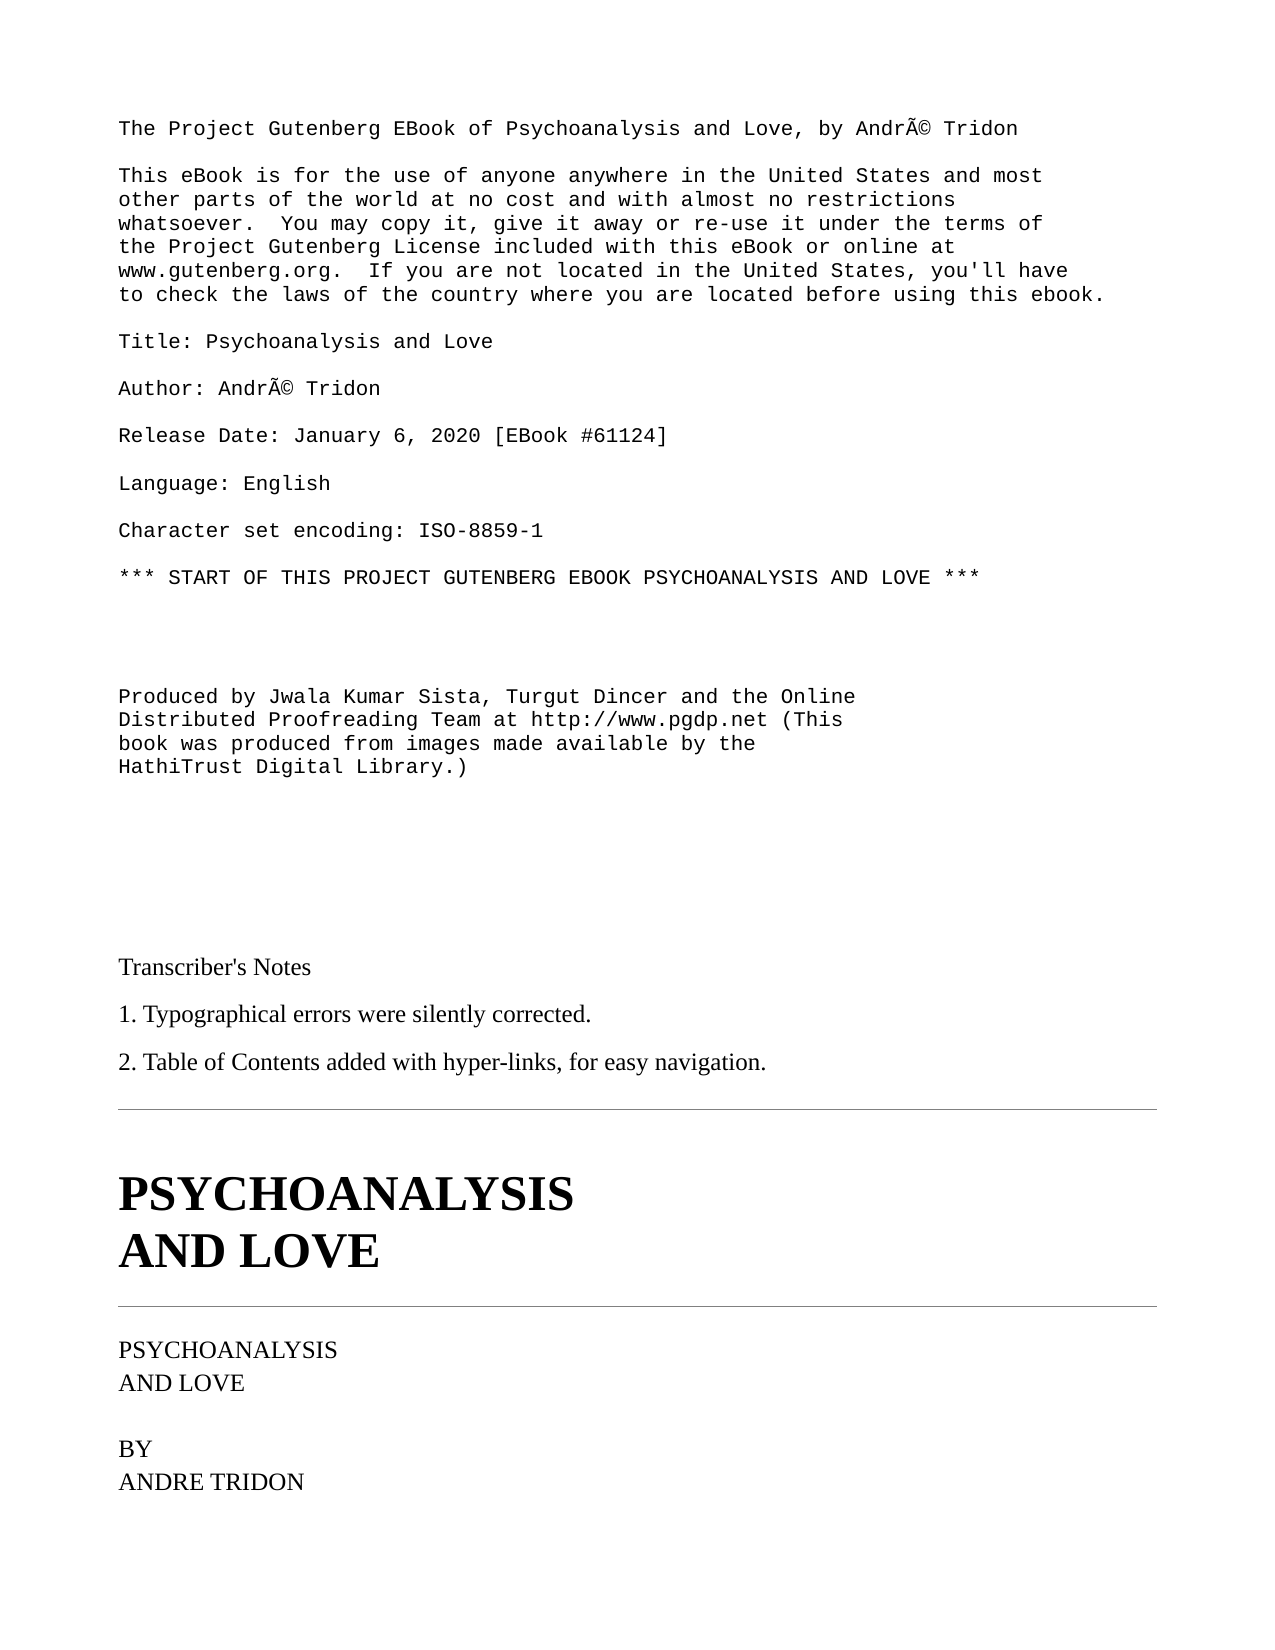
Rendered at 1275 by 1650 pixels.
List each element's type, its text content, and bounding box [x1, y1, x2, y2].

text Character set encoding: ISO-8859-1 [118, 520, 1157, 544]
text HathiTrust Digital Library.) [118, 757, 1157, 780]
text Release Date: January 6, 2020 [EBook #61124] [118, 426, 1157, 449]
subtitle PSYCHOANALYSIS AND LOVE [118, 1163, 1157, 1278]
text Transcriber's Notes [118, 952, 1157, 980]
text Author: AndrÃ© Tridon [118, 378, 1157, 402]
text The Project Gutenberg EBook of Psychoanalysis and Love, by AndrÃ© Tridon [118, 118, 1157, 142]
text PSYCHOANALYSIS AND LOVE BY ANDRE TRIDON [118, 1335, 1157, 1529]
text whatsoever. You may copy it, give it away or re-use it under the terms of [118, 213, 1157, 236]
text to check the laws of the country where you are located before using this ebook. [118, 284, 1157, 307]
text www.gutenberg.org. If you are not located in the United States, you'll have [118, 260, 1157, 284]
text the Project Gutenberg License included with this eBook or online at [118, 236, 1157, 260]
text 1. Typographical errors were silently corrected. [118, 999, 1157, 1028]
text Language: English [118, 473, 1157, 496]
text This eBook is for the use of anyone anywhere in the United States and most [118, 165, 1157, 189]
text Produced by Jwala Kumar Sista, Turgut Dincer and the Online [118, 686, 1157, 709]
text book was produced from images made available by the [118, 733, 1157, 757]
text *** START OF THIS PROJECT GUTENBERG EBOOK PSYCHOANALYSIS AND LOVE *** [118, 567, 1157, 591]
text Distributed Proofreading Team at http://www.pgdp.net (This [118, 709, 1157, 733]
text 2. Table of Contents added with hyper-links, for easy navigation. [118, 1047, 1157, 1076]
text other parts of the world at no cost and with almost no restrictions [118, 189, 1157, 213]
text Title: Psychoanalysis and Love [118, 331, 1157, 354]
